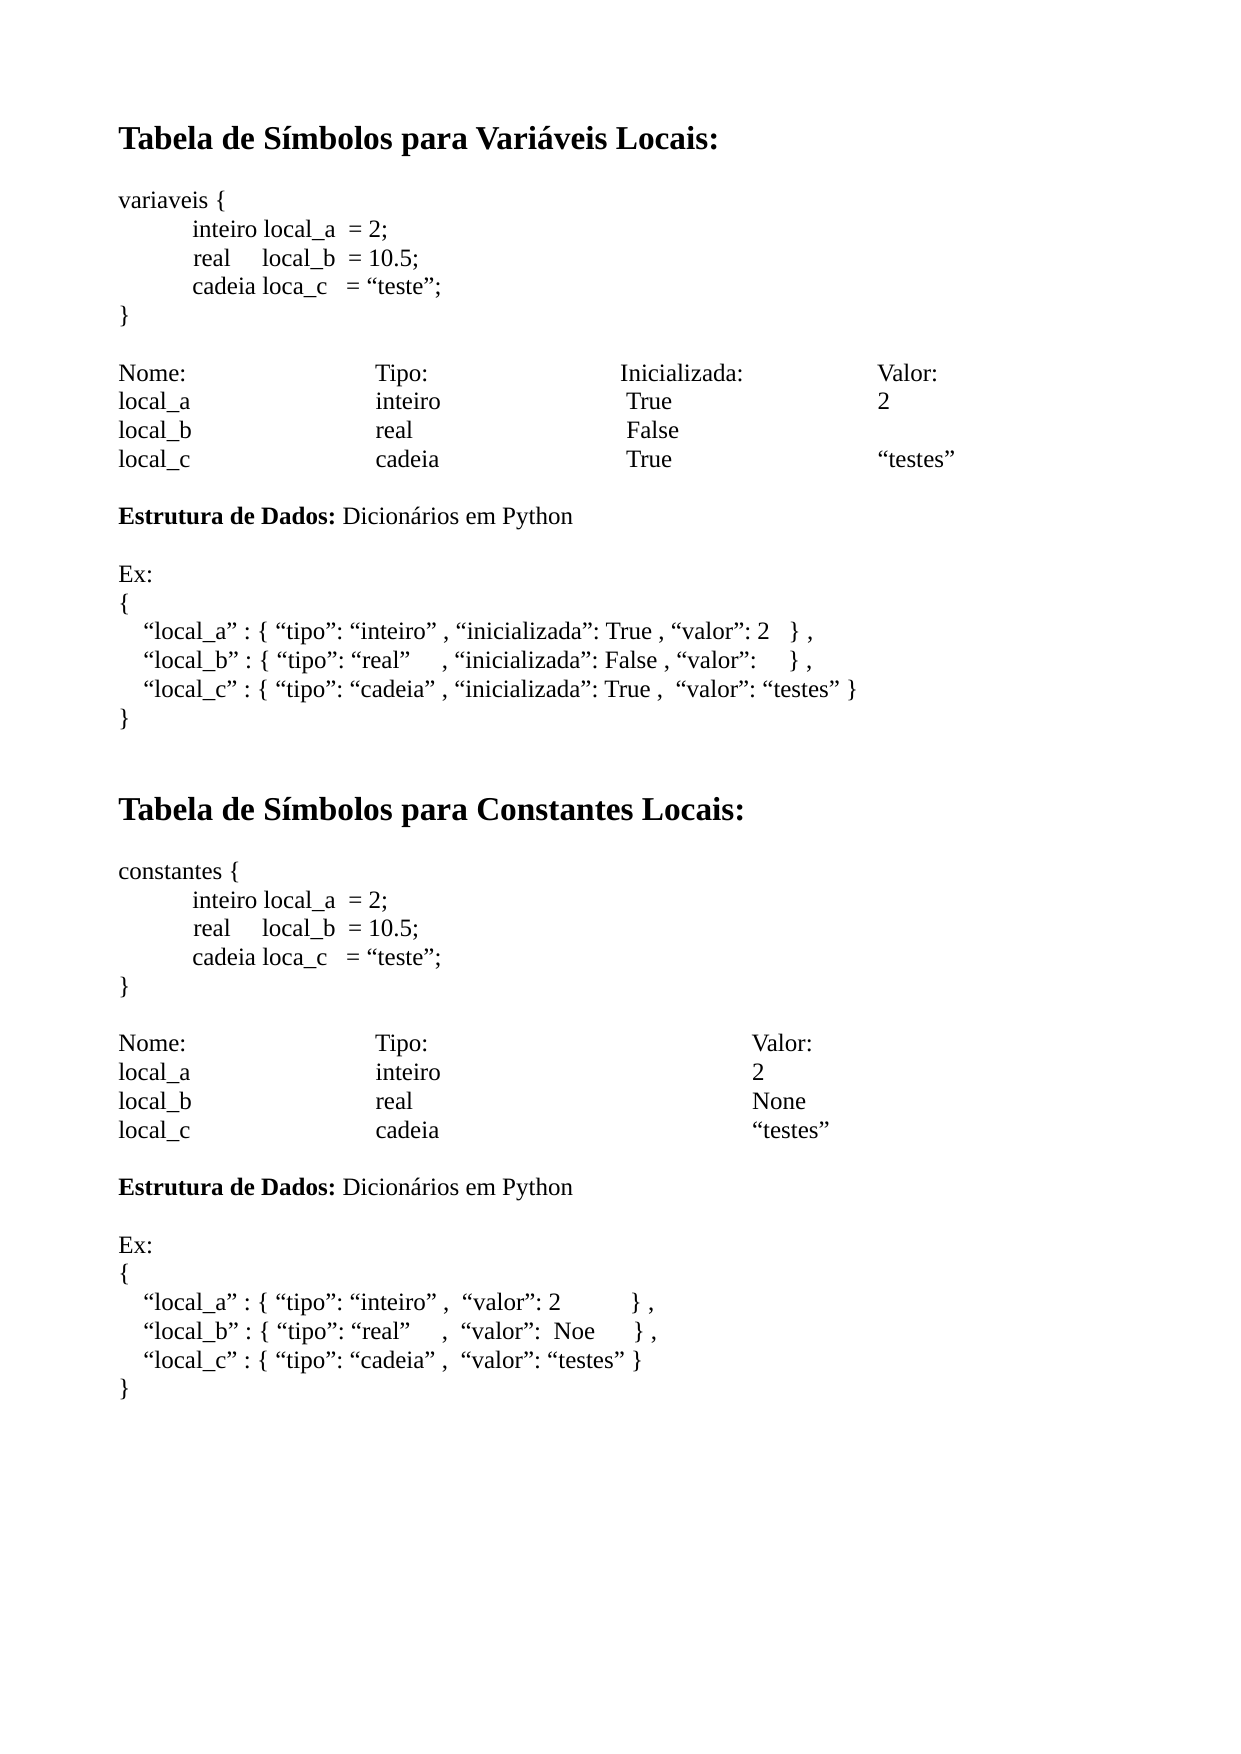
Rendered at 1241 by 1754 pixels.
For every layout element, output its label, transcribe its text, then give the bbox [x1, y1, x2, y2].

text “local_c” : { “tipo”: “cadeia” , “inicializada”: True , “valor”: “testes” } [118, 674, 1122, 703]
text real local_b = 10.5; [118, 243, 1122, 271]
table_cell local_b [118, 1086, 369, 1115]
table_cell local_a [118, 1057, 369, 1086]
text { [118, 1258, 1122, 1287]
table_cell local_c [118, 444, 369, 473]
text } [118, 300, 1122, 329]
table_cell real [369, 415, 620, 444]
text “local_c” : { “tipo”: “cadeia” , “valor”: “testes” } [118, 1345, 1122, 1373]
text cadeia loca_c = “teste”; [118, 942, 1122, 971]
text } [118, 971, 1122, 1000]
table_header Nome: [118, 358, 369, 386]
text real local_b = 10.5; [118, 913, 1122, 942]
table_cell real [369, 1086, 746, 1115]
text inteiro local_a = 2; [118, 214, 1122, 243]
table_cell local_a [118, 386, 369, 415]
text { [118, 588, 1122, 616]
text “local_a” : { “tipo”: “inteiro” , “valor”: 2 } , [118, 1287, 1122, 1316]
table_cell False [620, 415, 871, 444]
table_cell 2 [746, 1057, 1122, 1086]
text inteiro local_a = 2; [118, 885, 1122, 913]
text “local_b” : { “tipo”: “real” , “valor”: Noe } , [118, 1316, 1122, 1345]
text “local_b” : { “tipo”: “real” , “inicializada”: False , “valor”: } , [118, 645, 1122, 674]
text Estrutura de Dados: Dicionários em Python [118, 1172, 1122, 1201]
table_cell 2 [871, 386, 1122, 415]
table_cell local_b [118, 415, 369, 444]
text } [118, 1373, 1122, 1402]
table_header Valor: [871, 358, 1122, 386]
text variaveis { [118, 185, 1122, 214]
text Tabela de Símbolos para Variáveis Locais: [118, 118, 1122, 156]
text Estrutura de Dados: Dicionários em Python [118, 501, 1122, 530]
text Tabela de Símbolos para Constantes Locais: [118, 789, 1122, 827]
text cadeia loca_c = “teste”; [118, 271, 1122, 300]
table_cell inteiro [369, 386, 620, 415]
table_header Nome: [118, 1029, 369, 1057]
table_header Inicializada: [620, 358, 871, 386]
table_header Tipo: [369, 358, 620, 386]
table_header Tipo: [369, 1029, 746, 1057]
text Ex: [118, 559, 1122, 588]
table_cell cadeia [369, 444, 620, 473]
table_cell True [620, 386, 871, 415]
table_cell local_c [118, 1115, 369, 1143]
table_cell inteiro [369, 1057, 746, 1086]
text constantes { [118, 856, 1122, 885]
table_cell [871, 415, 1122, 444]
text } [118, 703, 1122, 731]
table_cell “testes” [746, 1115, 1122, 1143]
text Ex: [118, 1230, 1122, 1258]
table_cell cadeia [369, 1115, 746, 1143]
table_cell True [620, 444, 871, 473]
table_cell None [746, 1086, 1122, 1115]
table_header Valor: [746, 1029, 1122, 1057]
text “local_a” : { “tipo”: “inteiro” , “inicializada”: True , “valor”: 2 } , [118, 616, 1122, 645]
table_cell “testes” [871, 444, 1122, 473]
